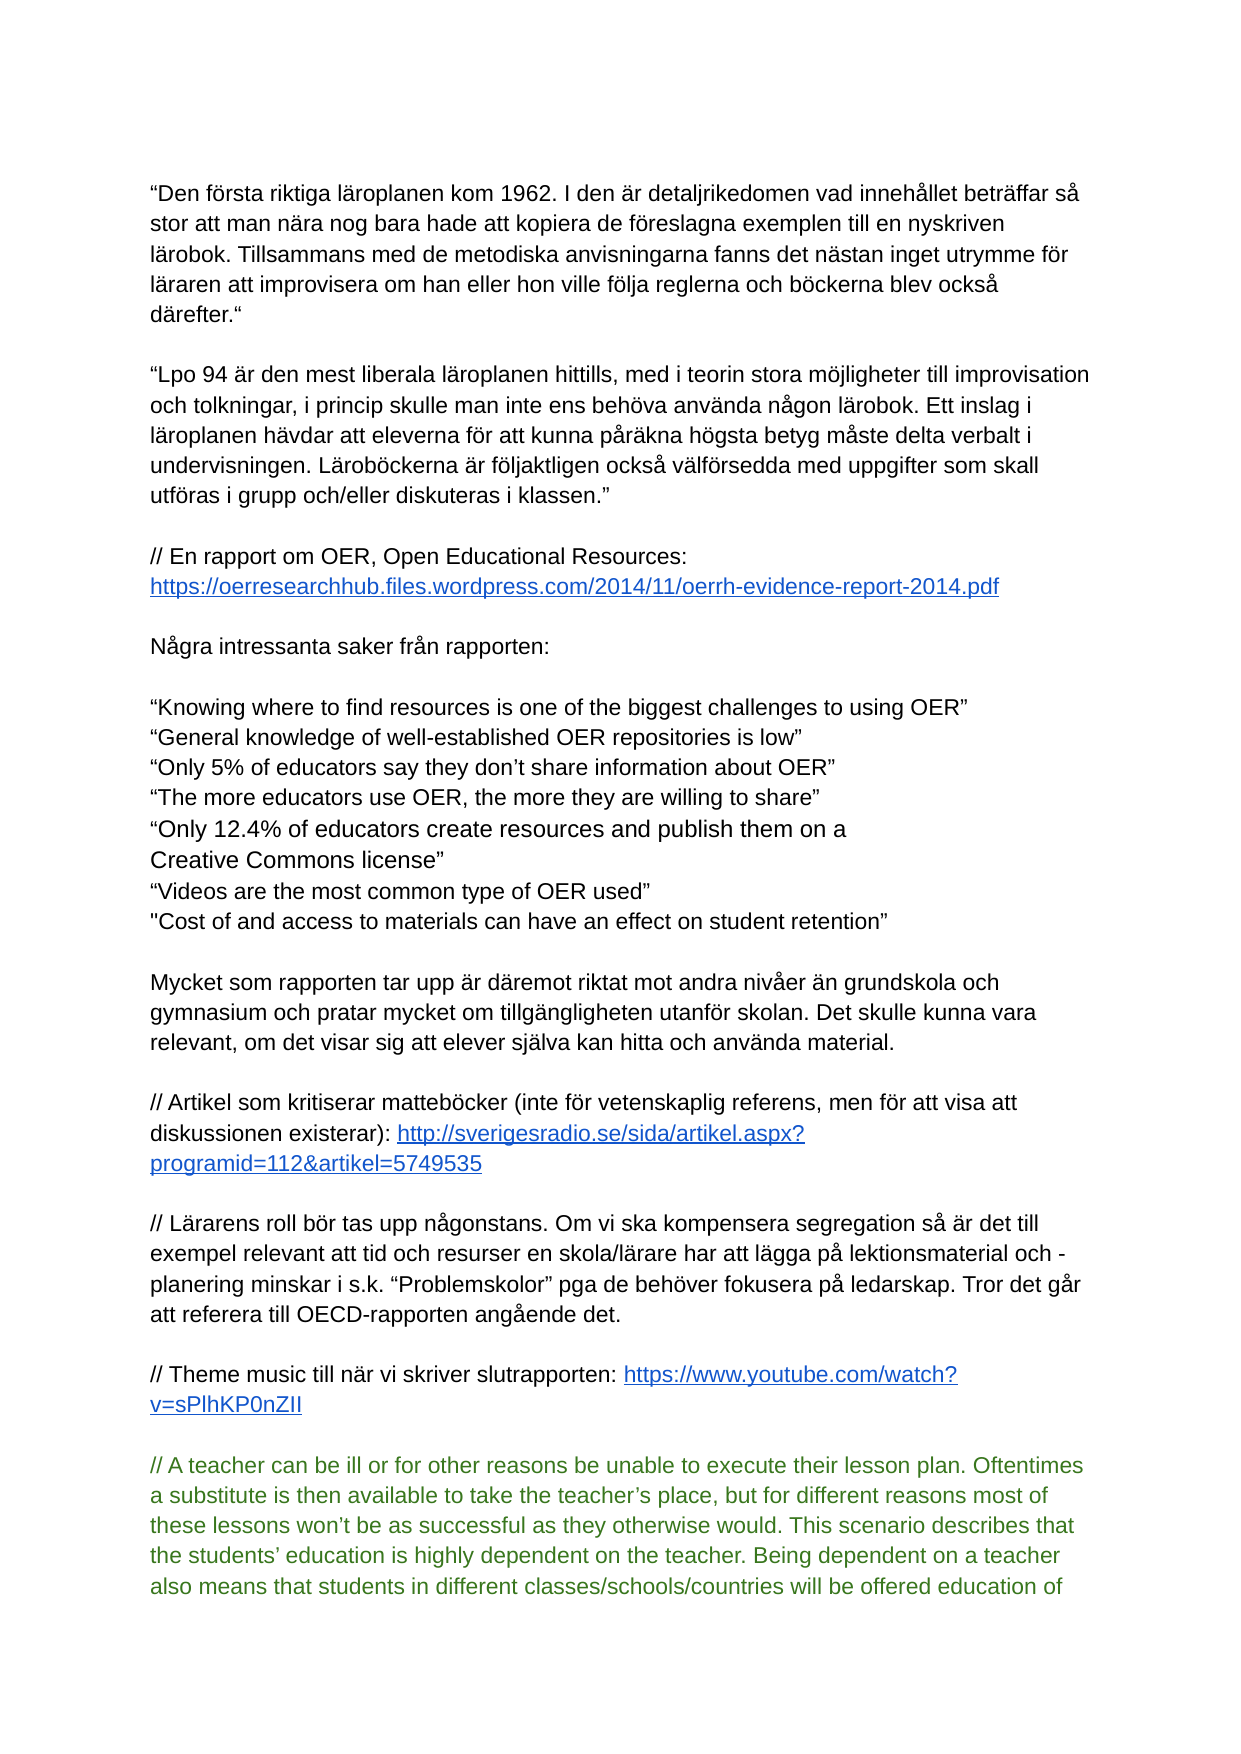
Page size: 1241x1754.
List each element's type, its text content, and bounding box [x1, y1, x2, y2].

text “General knowledge of well-established OER repositories is low” [150, 724, 1090, 750]
text // En rapport om OER, Open Educational Resources: https://oerresearchhub.files.wordpress.com/2014/11/oerrh-evidence-report-2014.pdf [150, 543, 1090, 599]
text // Artikel som kritiserar matteböcker (inte för vetenskaplig referens, men för att visa att diskussionen existerar): http://sverigesradio.se/sida/artikel.aspx?programid=112&artikel=5749535 [150, 1089, 1090, 1176]
text // A teacher can be ill or for other reasons be unable to execute their lesson plan. Oftentimes a substitute is then available to take the teacher’s place, but for different reasons most of these lessons won’t be as successful as they otherwise would. This scenario describes that the students’ education is highly dependent on the teacher. Being dependent on a teacher also means that students in different classes/schools/countries will be offered education of [150, 1452, 1090, 1599]
text “Knowing where to find resources is one of the biggest challenges to using OER” [150, 694, 1090, 720]
text Några intressanta saker från rapporten: [150, 633, 1090, 660]
text “The more educators use OER, the more they are willing to share” [150, 784, 1090, 811]
text “Lpo 94 är den mest liberala läroplanen hittills, med i teorin stora möjligheter till improvisation och tolkningar, i princip skulle man inte ens behöva använda någon lärobok. Ett inslag i läroplanen hävdar att eleverna för att kunna påräkna högsta betyg måste delta verbalt i undervisningen. Läroböckerna är följaktligen också välförsedda med uppgifter som skall utföras i grupp och/eller diskuteras i klassen.” [150, 361, 1090, 509]
text “Videos are the most common type of OER used” [150, 878, 1090, 904]
text “Only 5% of educators say they don’t share information about OER” [150, 754, 1090, 781]
text “Only 12.4% of educators create resources and publish them on a [150, 814, 1090, 842]
text Creative Commons license” [150, 846, 1090, 874]
text "Cost of and access to materials can have an effect on student retention” [150, 908, 1090, 934]
text Mycket som rapporten tar upp är däremot riktat mot andra nivåer än grundskola och gymnasium och pratar mycket om tillgängligheten utanför skolan. Det skulle kunna vara relevant, om det visar sig att elever själva kan hitta och använda material. [150, 968, 1090, 1055]
text // Theme music till när vi skriver slutrapporten: https://www.youtube.com/watch?v=sPlhKP0nZII [150, 1361, 1090, 1418]
text // Lärarens roll bör tas upp någonstans. Om vi ska kompensera segregation så är det till exempel relevant att tid och resurser en skola/lärare har att lägga på lektionsmaterial och -planering minskar i s.k. “Problemskolor” pga de behöver fokusera på ledarskap. Tror det går att referera till OECD-rapporten angående det. [150, 1210, 1090, 1327]
text “Den första riktiga läroplanen kom 1962. I den är detaljrikedomen vad innehållet beträffar så stor att man nära nog bara hade att kopiera de föreslagna exemplen till en nyskriven lärobok. Tillsammans med de metodiska anvisningarna fanns det nästan inget utrymme för läraren att improvisera om han eller hon ville följa reglerna och böckerna blev också därefter.“ [150, 180, 1090, 327]
